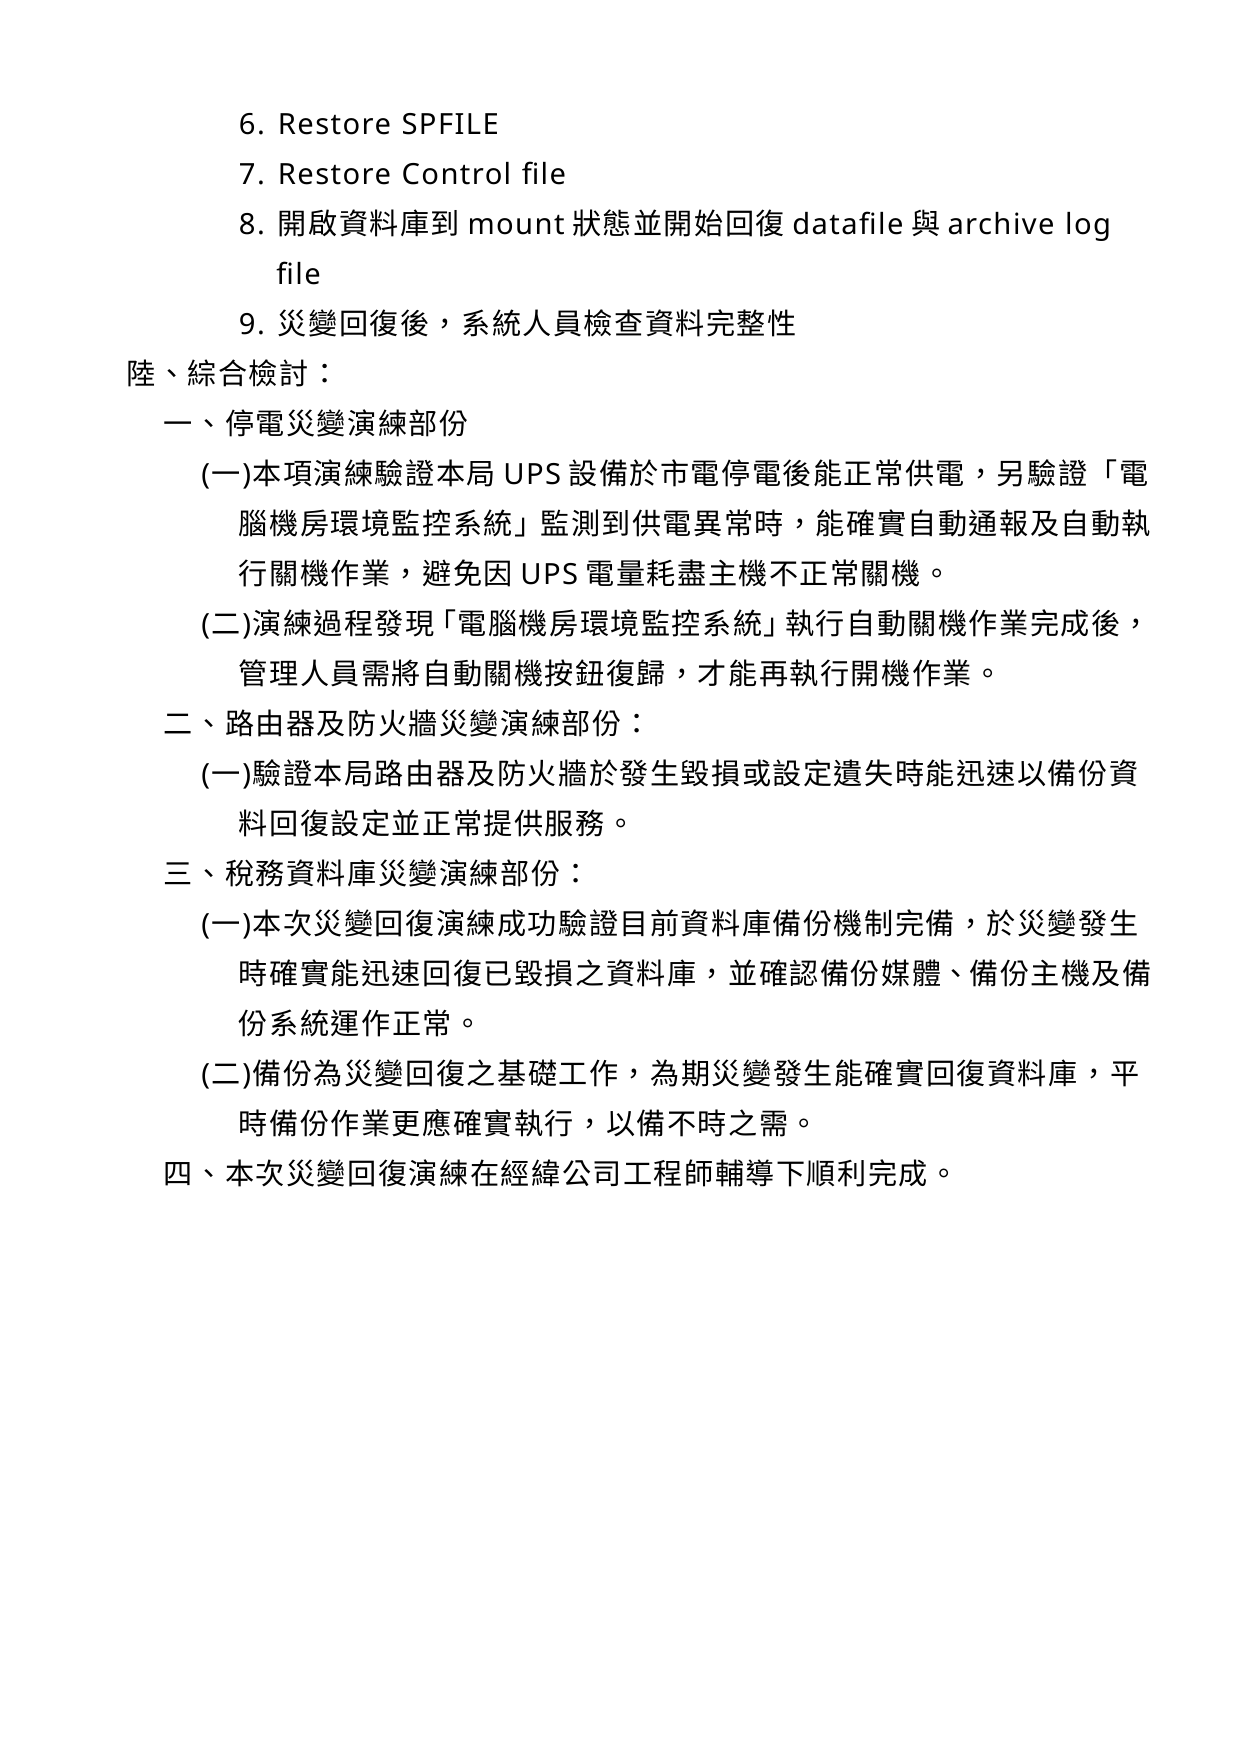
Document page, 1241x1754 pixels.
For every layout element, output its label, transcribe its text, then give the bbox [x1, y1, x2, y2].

list 停電災變演練部份 [164, 394, 1151, 444]
list Restore Control file [239, 144, 1151, 194]
list Restore SPFILE [239, 94, 1151, 144]
list 綜合檢討： [126, 344, 1151, 394]
list 稅務資料庫災變演練部份： [164, 844, 1151, 894]
list 路由器及防火牆災變演練部份： [164, 694, 1151, 744]
list 本次災變回復演練成功驗證目前資料庫備份機制完備，於災變發生時確實能迅速回復已毀損之資料庫，並確認備份媒體、備份主機及備份系統運作正常。 [201, 894, 1151, 1044]
list 備份為災變回復之基礎工作，為期災變發生能確實回復資料庫，平時備份作業更應確實執行，以備不時之需。 [201, 1044, 1151, 1144]
list 演練過程發現「電腦機房環境監控系統」執行自動關機作業完成後，管理人員需將自動關機按鈕復歸，才能再執行開機作業。 [201, 594, 1151, 694]
list 災變回復後，系統人員檢查資料完整性 [239, 294, 1151, 344]
list 開啟資料庫到mount狀態並開始回復datafile與archive log file [239, 194, 1151, 294]
list 本項演練驗證本局UPS設備於市電停電後能正常供電，另驗證「電腦機房環境監控系統」監測到供電異常時，能確實自動通報及自動執行關機作業，避免因UPS電量耗盡主機不正常關機。 [201, 444, 1151, 594]
list 驗證本局路由器及防火牆於發生毀損或設定遺失時能迅速以備份資料回復設定並正常提供服務。 [201, 744, 1151, 844]
list 本次災變回復演練在經緯公司工程師輔導下順利完成。 [164, 1144, 1151, 1194]
